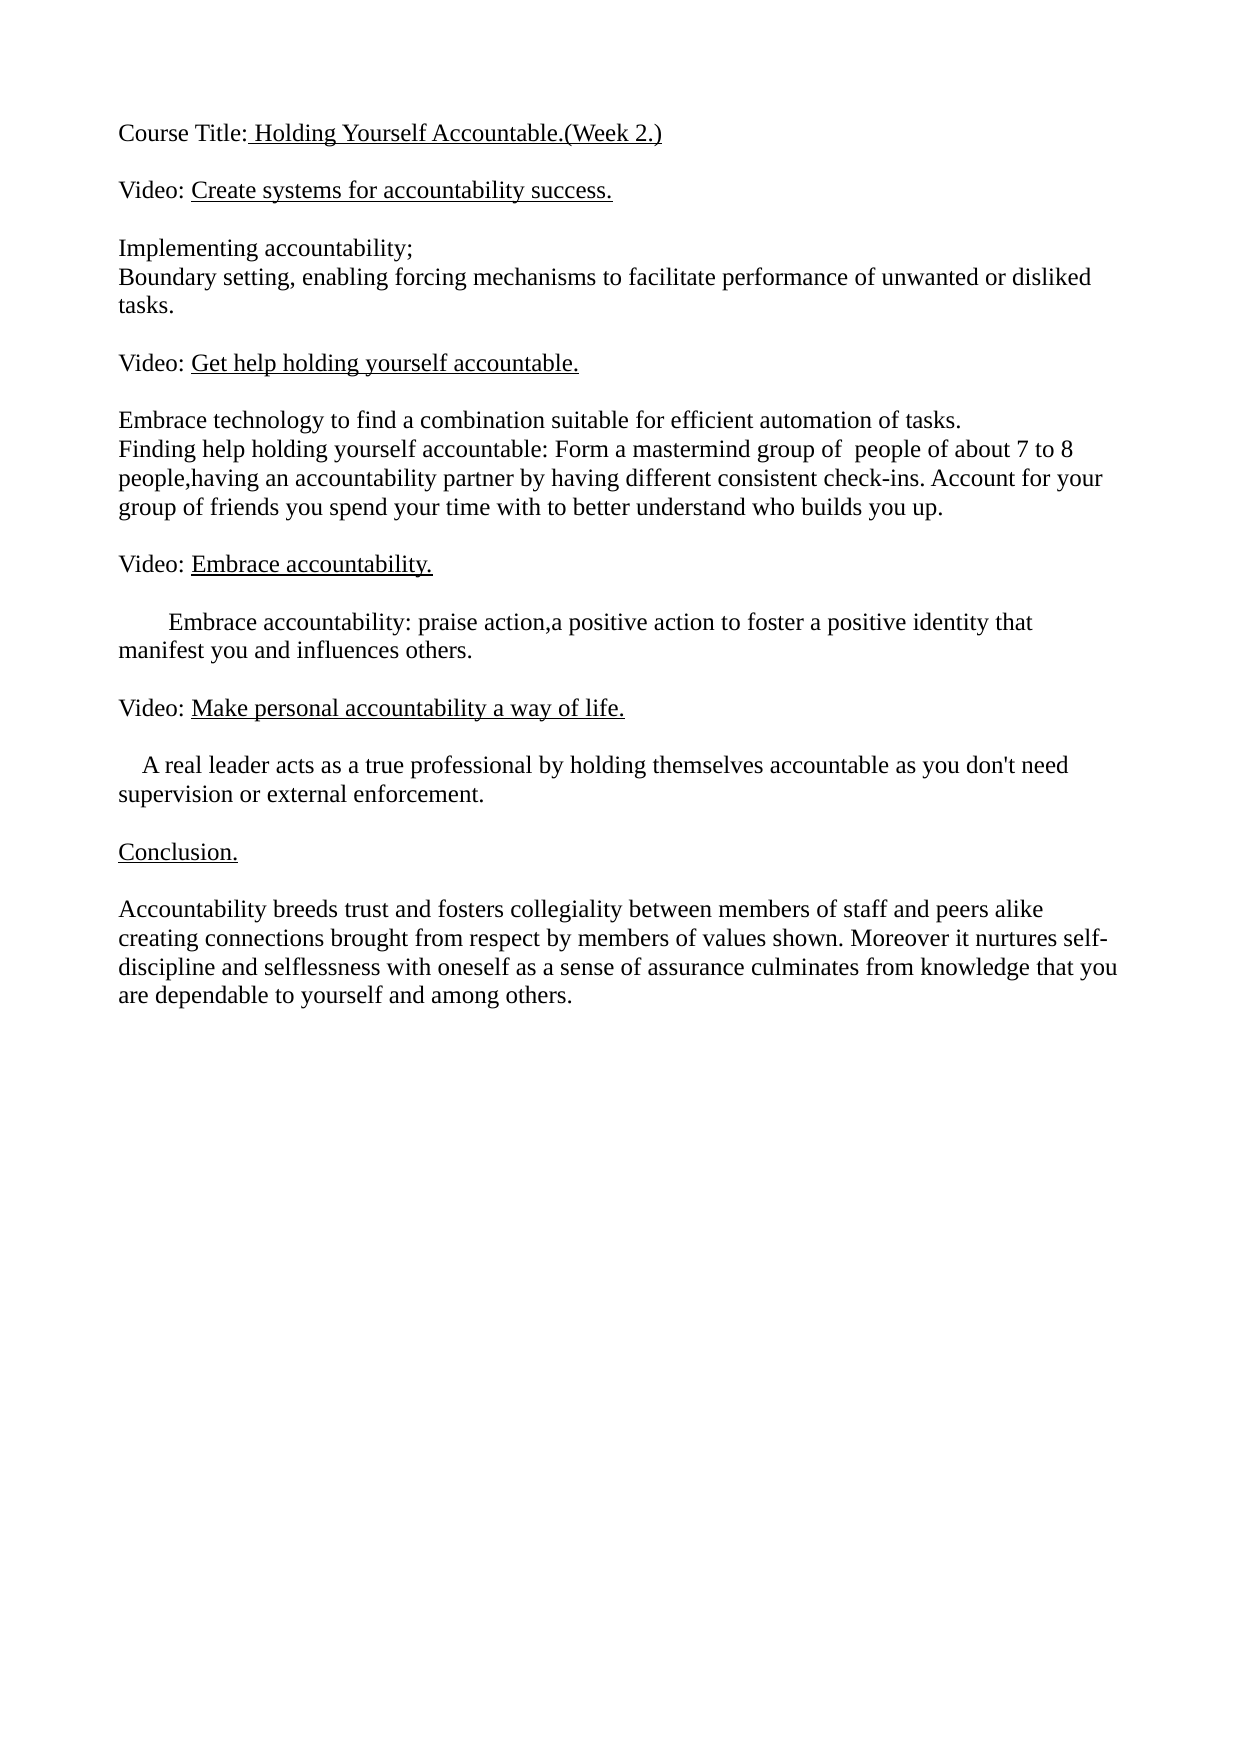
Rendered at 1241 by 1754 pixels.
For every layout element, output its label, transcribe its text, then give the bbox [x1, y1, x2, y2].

text Implementing accountability; [118, 233, 1122, 262]
text Video: Make personal accountability a way of life. [118, 693, 1122, 722]
text Course Title: Holding Yourself Accountable.(Week 2.) [118, 118, 1122, 147]
text Embrace technology to find a combination suitable for efficient automation of tasks. [118, 406, 1122, 434]
text Video: Create systems for accountability success. [118, 176, 1122, 204]
text Accountability breeds trust and fosters collegiality between members of staff and peers alike creating connections brought from respect by members of values shown. Moreover it nurtures self-discipline and selflessness with oneself as a sense of assurance culminates from knowledge that you are dependable to yourself and among others. [118, 894, 1122, 1009]
text A real leader acts as a true professional by holding themselves accountable as you don't need supervision or external enforcement. [118, 751, 1122, 808]
text Video: Get help holding yourself accountable. [118, 348, 1122, 377]
text Finding help holding yourself accountable: Form a mastermind group of people of about 7 to 8 people,having an accountability partner by having different consistent check-ins. Account for your group of friends you spend your time with to better understand who builds you up. [118, 434, 1122, 521]
text Embrace accountability: praise action,a positive action to foster a positive identity that manifest you and influences others. [118, 607, 1122, 664]
text Conclusion. [118, 837, 1122, 866]
text Boundary setting, enabling forcing mechanisms to facilitate performance of unwanted or disliked tasks. [118, 262, 1122, 319]
text Video: Embrace accountability. [118, 549, 1122, 578]
